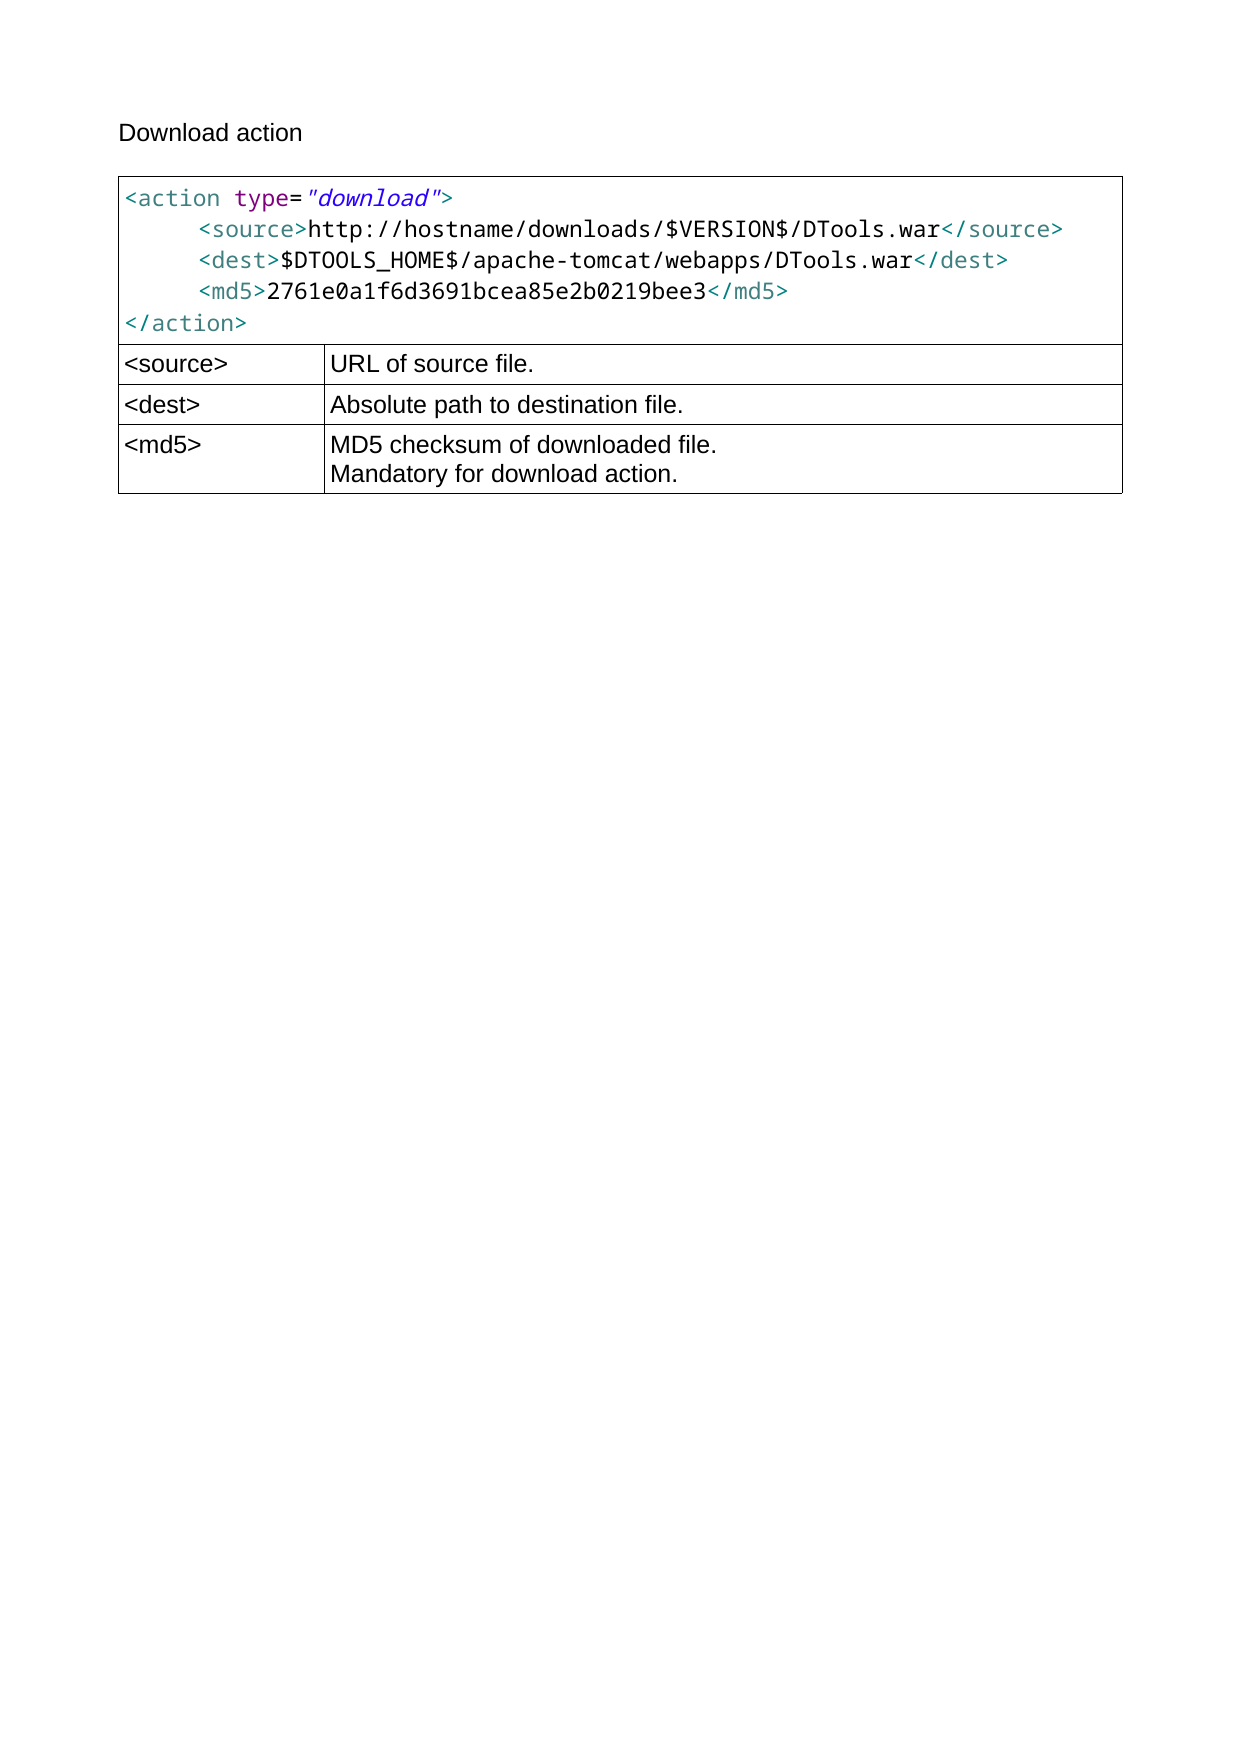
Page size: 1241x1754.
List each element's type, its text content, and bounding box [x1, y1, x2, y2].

table_cell <dest> [119, 385, 324, 424]
table_header <action type="download"> <source>http://hostname/downloads/$VERSION$/DTools.war</source> <dest>$DTOOLS_HOME$/apache-tomcat/webapps/DTools.war</dest> <md5>2761e0a1f6d3691bcea85e2b0219bee3</md5> </action> [119, 177, 1122, 343]
text Download action [118, 118, 1122, 147]
table_cell <source> [119, 345, 324, 384]
table_cell URL of source file. [325, 345, 1122, 384]
table_cell Absolute path to destination file. [325, 385, 1122, 424]
table_cell MD5 checksum of downloaded file. Mandatory for download action. [325, 425, 1122, 493]
table_cell <md5> [119, 425, 324, 493]
